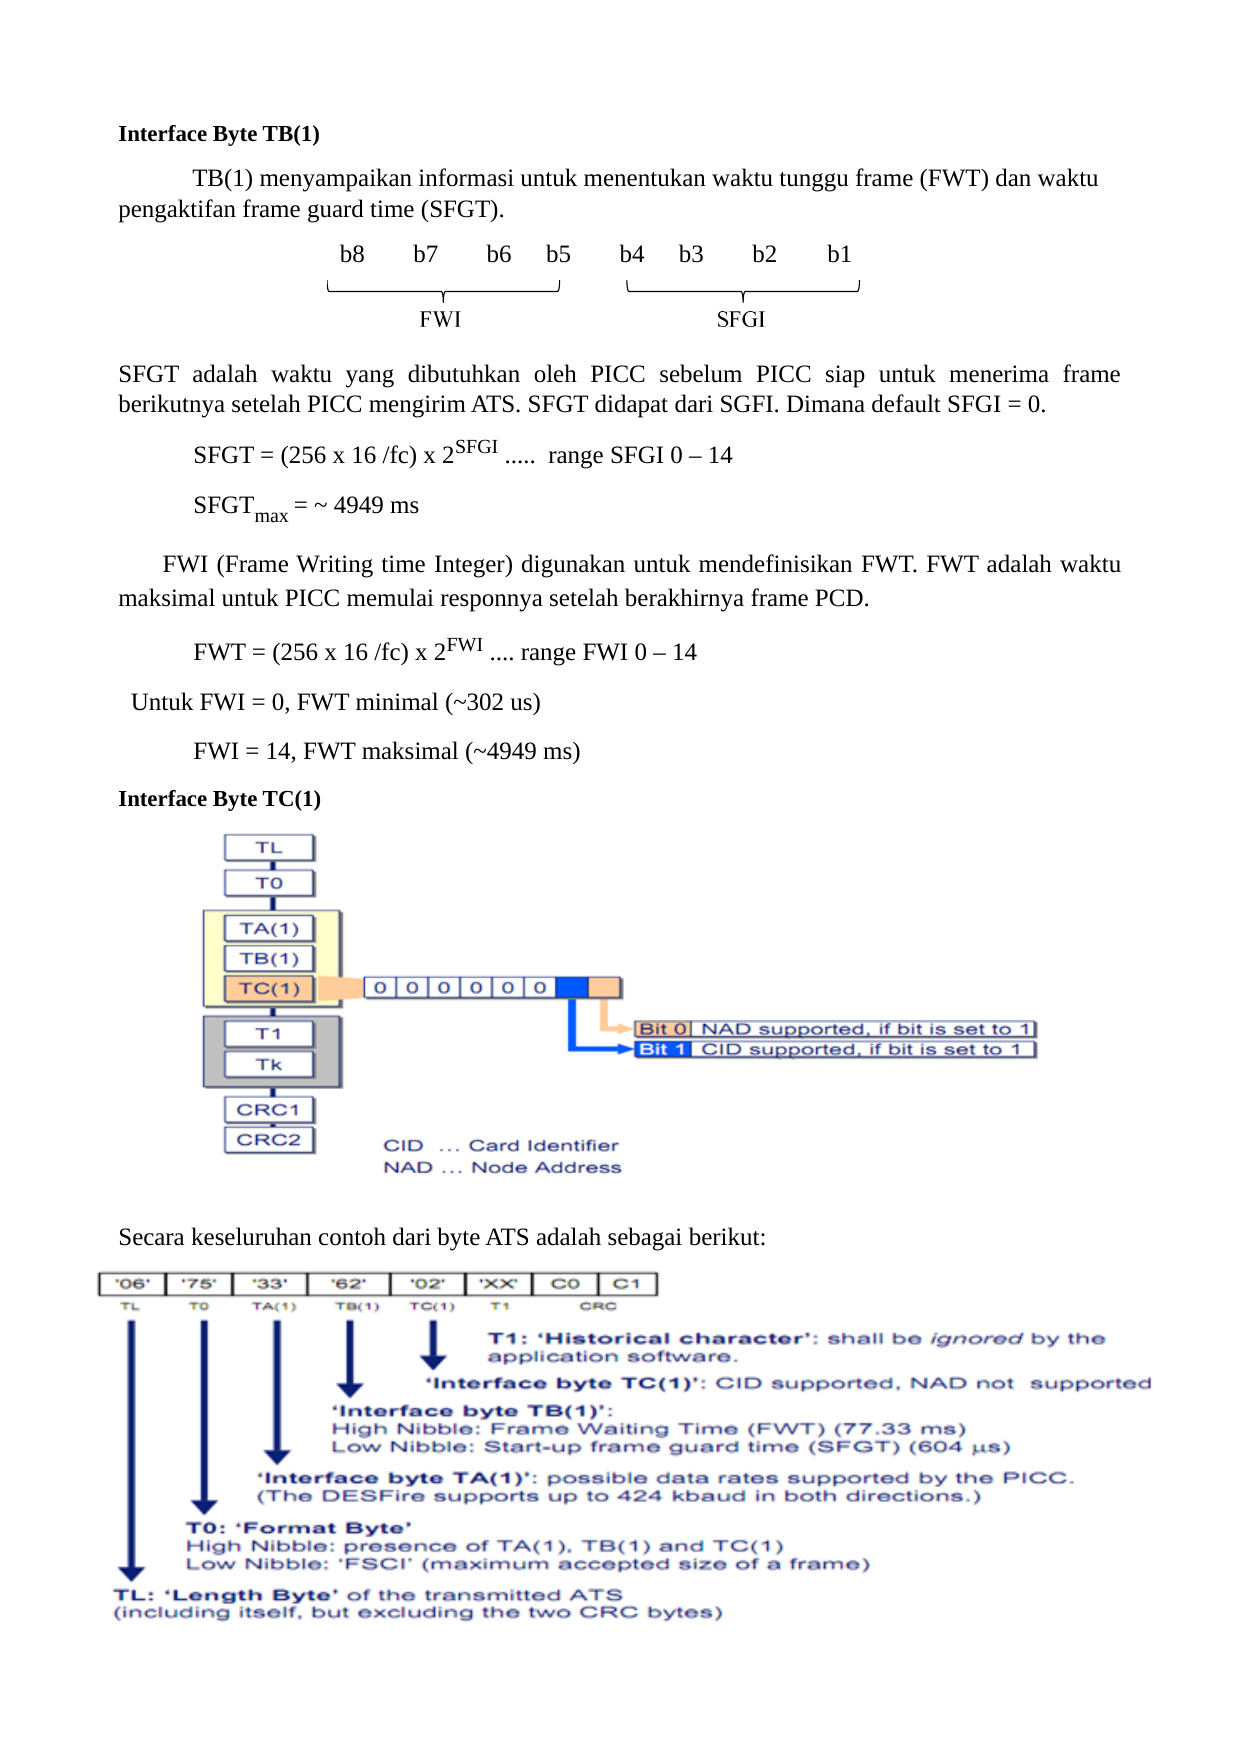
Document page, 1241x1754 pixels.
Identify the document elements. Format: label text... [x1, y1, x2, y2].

table_header b2 [752, 240, 827, 268]
text Untuk FWI = 0, FWT minimal (~302 us) [118, 687, 1122, 716]
text SFGT = (256 x 16 /fc) x 2SFGI ..... range SFGI 0 – 14 [193, 435, 1122, 468]
table_header b6 [486, 240, 546, 268]
table_header b8 [340, 240, 413, 268]
text FWT = (256 x 16 /fc) x 2FWI .... range FWI 0 – 14 [193, 632, 1122, 666]
text FWI = 14, FWT maksimal (~4949 ms) [193, 736, 1122, 765]
text SFGT adalah waktu yang dibutuhkan oleh PICC sebelum PICC siap untuk menerima frame berikutnya setelah PICC mengirim ATS. SFGT didapat dari SGFI. Dimana default SFGI = 0. [118, 359, 1122, 418]
table_header b3 [679, 240, 752, 268]
text TB(1) menyampaikan informasi untuk menentukan waktu tunggu frame (FWT) dan waktu pengaktifan frame guard time (SFGT). [118, 163, 1122, 223]
table_header b4 [619, 240, 679, 268]
table_header b5 [546, 240, 619, 268]
text Interface Byte TB(1) [118, 118, 1122, 147]
text FWI (Frame Writing time Integer) digunakan untuk mendefinisikan FWT. FWT adalah waktu maksimal untuk PICC memulai responnya setelah berakhirnya frame PCD. [118, 549, 1122, 612]
table_header b1 [827, 240, 901, 268]
table_header b7 [413, 240, 486, 268]
text Secara keseluruhan contoh dari byte ATS adalah sebagai berikut: [118, 1222, 1122, 1251]
text SFGTmax = ~ 4949 ms [193, 490, 1122, 527]
text Interface Byte TC(1) [118, 785, 1122, 812]
